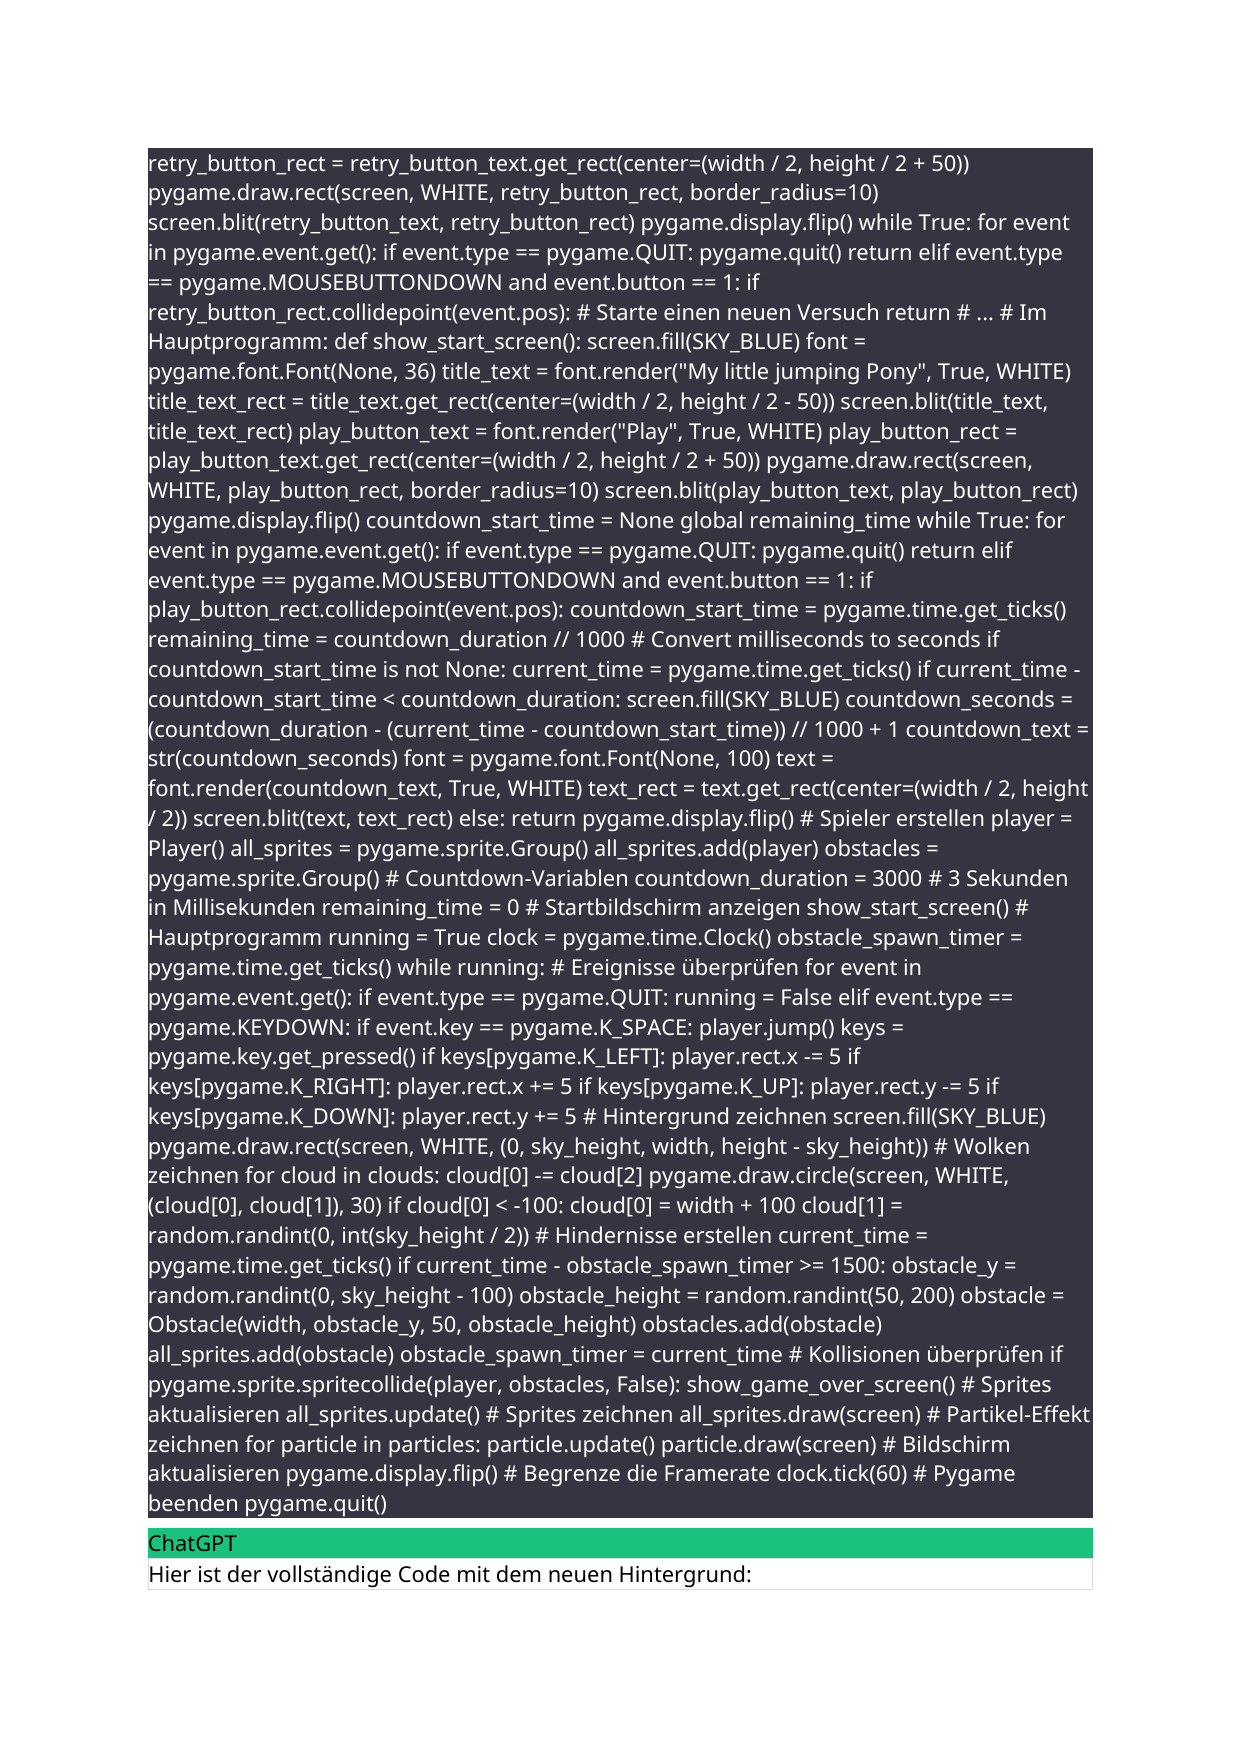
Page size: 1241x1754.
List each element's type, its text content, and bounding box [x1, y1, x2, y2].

text retry_button_rect = retry_button_text.get_rect(center=(width / 2, height / 2 + 50)) pygame.draw.rect(screen, WHITE, retry_button_rect, border_radius=10) screen.blit(retry_button_text, retry_button_rect) pygame.display.flip() while True: for event in pygame.event.get(): if event.type == pygame.QUIT: pygame.quit() return elif event.type == pygame.MOUSEBUTTONDOWN and event.button == 1: if retry_button_rect.collidepoint(event.pos): # Starte einen neuen Versuch return # ... # Im Hauptprogramm: def show_start_screen(): screen.fill(SKY_BLUE) font = pygame.font.Font(None, 36) title_text = font.render("My little jumping Pony", True, WHITE) title_text_rect = title_text.get_rect(center=(width / 2, height / 2 - 50)) screen.blit(title_text, title_text_rect) play_button_text = font.render("Play", True, WHITE) play_button_rect = play_button_text.get_rect(center=(width / 2, height / 2 + 50)) pygame.draw.rect(screen, WHITE, play_button_rect, border_radius=10) screen.blit(play_button_text, play_button_rect) pygame.display.flip() countdown_start_time = None global remaining_time while True: for event in pygame.event.get(): if event.type == pygame.QUIT: pygame.quit() return elif event.type == pygame.MOUSEBUTTONDOWN and event.button == 1: if play_button_rect.collidepoint(event.pos): countdown_start_time = pygame.time.get_ticks() remaining_time = countdown_duration // 1000 # Convert milliseconds to seconds if countdown_start_time is not None: current_time = pygame.time.get_ticks() if current_time - countdown_start_time < countdown_duration: screen.fill(SKY_BLUE) countdown_seconds = (countdown_duration - (current_time - countdown_start_time)) // 1000 + 1 countdown_text = str(countdown_seconds) font = pygame.font.Font(None, 100) text = font.render(countdown_text, True, WHITE) text_rect = text.get_rect(center=(width / 2, height / 2)) screen.blit(text, text_rect) else: return pygame.display.flip() # Spieler erstellen player = Player() all_sprites = pygame.sprite.Group() all_sprites.add(player) obstacles = pygame.sprite.Group() # Countdown-Variablen countdown_duration = 3000 # 3 Sekunden in Millisekunden remaining_time = 0 # Startbildschirm anzeigen show_start_screen() # Hauptprogramm running = True clock = pygame.time.Clock() obstacle_spawn_timer = pygame.time.get_ticks() while running: # Ereignisse überprüfen for event in pygame.event.get(): if event.type == pygame.QUIT: running = False elif event.type == pygame.KEYDOWN: if event.key == pygame.K_SPACE: player.jump() keys = pygame.key.get_pressed() if keys[pygame.K_LEFT]: player.rect.x -= 5 if keys[pygame.K_RIGHT]: player.rect.x += 5 if keys[pygame.K_UP]: player.rect.y -= 5 if keys[pygame.K_DOWN]: player.rect.y += 5 # Hintergrund zeichnen screen.fill(SKY_BLUE) pygame.draw.rect(screen, WHITE, (0, sky_height, width, height - sky_height)) # Wolken zeichnen for cloud in clouds: cloud[0] -= cloud[2] pygame.draw.circle(screen, WHITE, (cloud[0], cloud[1]), 30) if cloud[0] < -100: cloud[0] = width + 100 cloud[1] = random.randint(0, int(sky_height / 2)) # Hindernisse erstellen current_time = pygame.time.get_ticks() if current_time - obstacle_spawn_timer >= 1500: obstacle_y = random.randint(0, sky_height - 100) obstacle_height = random.randint(50, 200) obstacle = Obstacle(width, obstacle_y, 50, obstacle_height) obstacles.add(obstacle) all_sprites.add(obstacle) obstacle_spawn_timer = current_time # Kollisionen überprüfen if pygame.sprite.spritecollide(player, obstacles, False): show_game_over_screen() # Sprites aktualisieren all_sprites.update() # Sprites zeichnen all_sprites.draw(screen) # Partikel-Effekt zeichnen for particle in particles: particle.update() particle.draw(screen) # Bildschirm aktualisieren pygame.display.flip() # Begrenze die Framerate clock.tick(60) # Pygame beenden pygame.quit() [148, 148, 1093, 1518]
text ChatGPT [148, 1528, 1093, 1558]
text Hier ist der vollständige Code mit dem neuen Hintergrund: [149, 1559, 1092, 1589]
